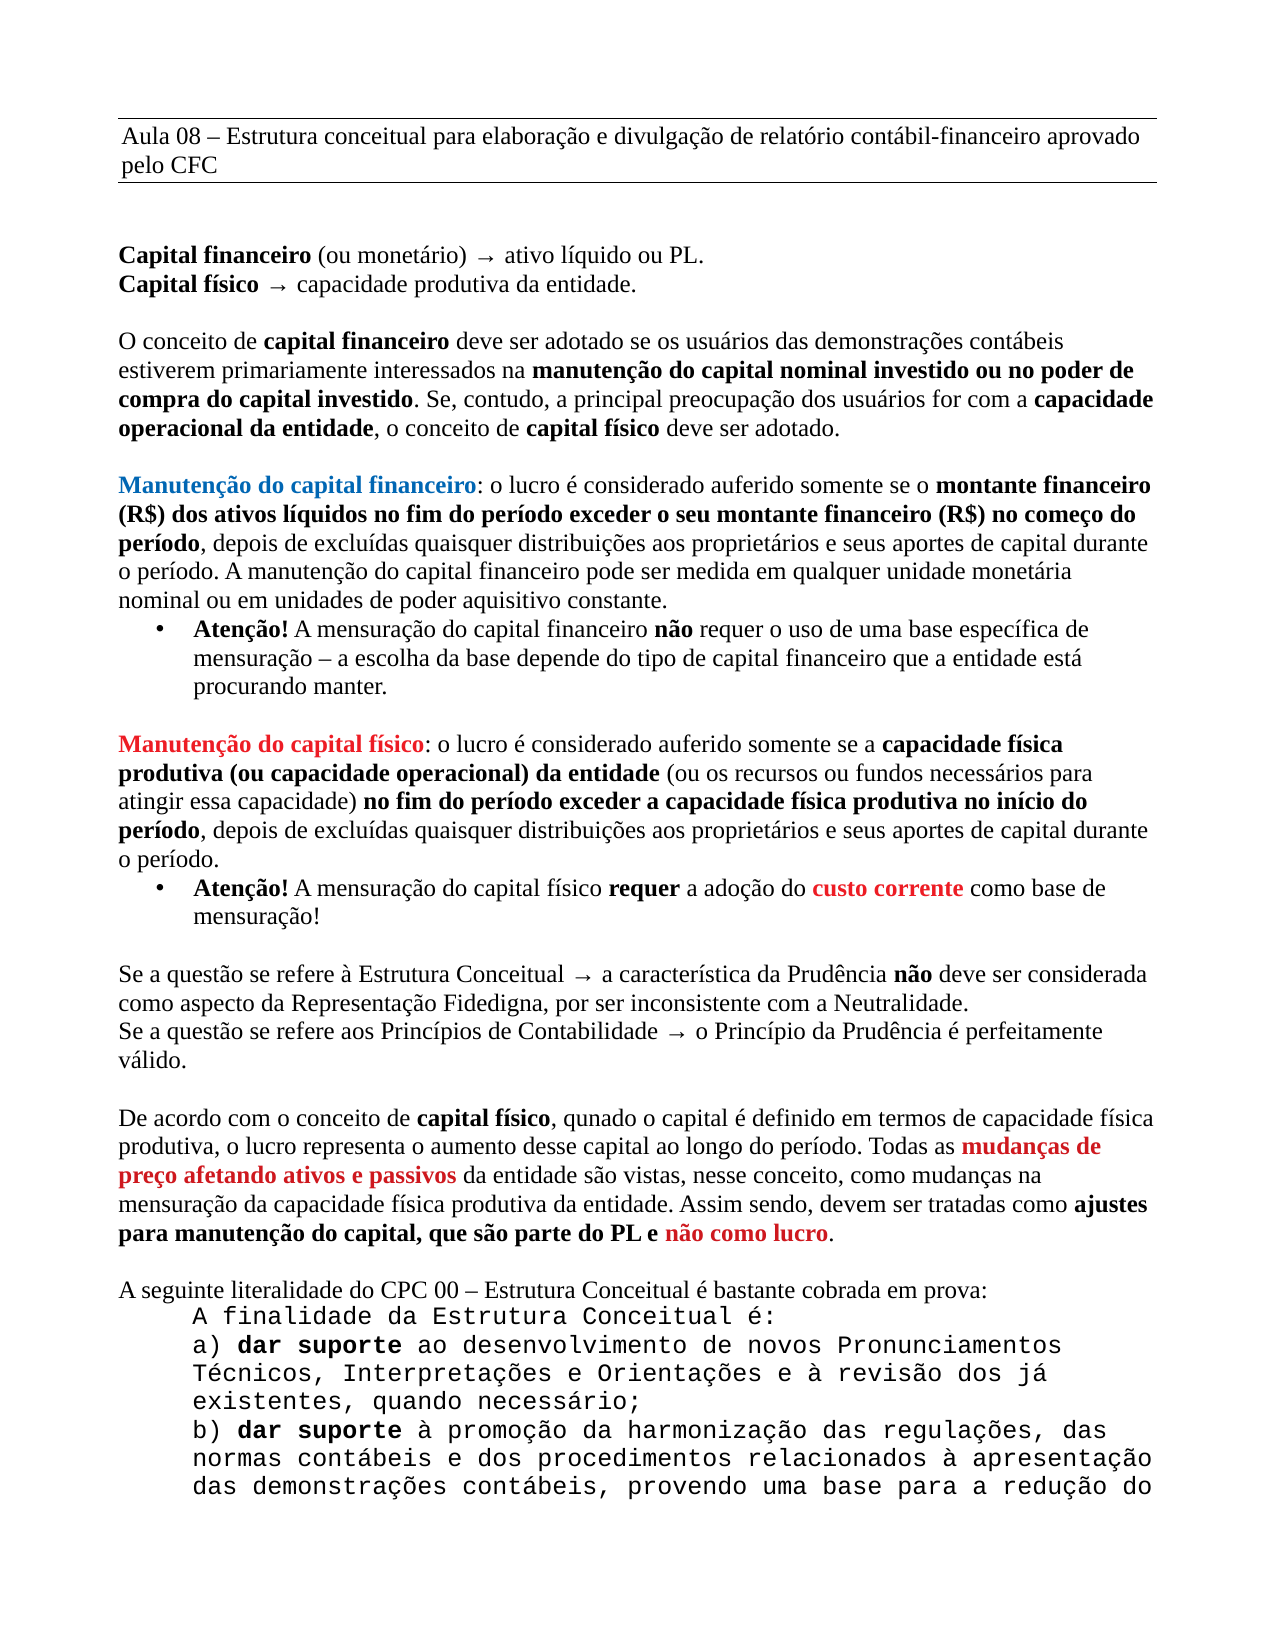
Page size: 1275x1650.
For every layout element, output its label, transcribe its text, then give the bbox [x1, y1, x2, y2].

list Atenção! A mensuração do capital físico requer a adoção do custo corrente como base de mensuração! [156, 873, 1157, 930]
text Se a questão se refere à Estrutura Conceitual → a característica da Prudência não deve ser considerada como aspecto da Representação Fidedigna, por ser inconsistente com a Neutralidade. [118, 959, 1157, 1016]
text A finalidade da Estrutura Conceitual é: [192, 1304, 1157, 1332]
text Manutenção do capital financeiro: o lucro é considerado auferido somente se o montante financeiro (R$) dos ativos líquidos no fim do período exceder o seu montante financeiro (R$) no começo do período, depois de excluídas quaisquer distribuições aos proprietários e seus aportes de capital durante o período. A manutenção do capital financeiro pode ser medida em qualquer unidade monetária nominal ou em unidades de poder aquisitivo constante. [118, 470, 1157, 614]
text b) dar suporte à promoção da harmonização das regulações, das normas contábeis e dos procedimentos relacionados à apresentação das demonstrações contábeis, provendo uma base para a redução do [192, 1417, 1157, 1502]
text Se a questão se refere aos Princípios de Contabilidade → o Princípio da Prudência é perfeitamente válido. [118, 1016, 1157, 1074]
text Capital físico → capacidade produtiva da entidade. [118, 269, 1157, 298]
text A seguinte literalidade do CPC 00 – Estrutura Conceitual é bastante cobrada em prova: [118, 1275, 1157, 1304]
text a) dar suporte ao desenvolvimento de novos Pronunciamentos Técnicos, Interpretações e Orientações e à revisão dos já existentes, quando necessário; [192, 1332, 1157, 1417]
text Capital financeiro (ou monetário) → ativo líquido ou PL. [118, 240, 1157, 269]
text De acordo com o conceito de capital físico, qunado o capital é definido em termos de capacidade física produtiva, o lucro representa o aumento desse capital ao longo do período. Todas as mudanças de preço afetando ativos e passivos da entidade são vistas, nesse conceito, como mudanças na mensuração da capacidade física produtiva da entidade. Assim sendo, devem ser tratadas como ajustes para manutenção do capital, que são parte do PL e não como lucro. [118, 1103, 1157, 1246]
list Atenção! A mensuração do capital financeiro não requer o uso de uma base específica de mensuração – a escolha da base depende do tipo de capital financeiro que a entidade está procurando manter. [156, 614, 1157, 700]
text Manutenção do capital físico: o lucro é considerado auferido somente se a capacidade física produtiva (ou capacidade operacional) da entidade (ou os recursos ou fundos necessários para atingir essa capacidade) no fim do período exceder a capacidade física produtiva no início do período, depois de excluídas quaisquer distribuições aos proprietários e seus aportes de capital durante o período. [118, 729, 1157, 873]
text O conceito de capital financeiro deve ser adotado se os usuários das demonstrações contábeis estiverem primariamente interessados na manutenção do capital nominal investido ou no poder de compra do capital investido. Se, contudo, a principal preocupação dos usuários for com a capacidade operacional da entidade, o conceito de capital físico deve ser adotado. [118, 326, 1157, 441]
